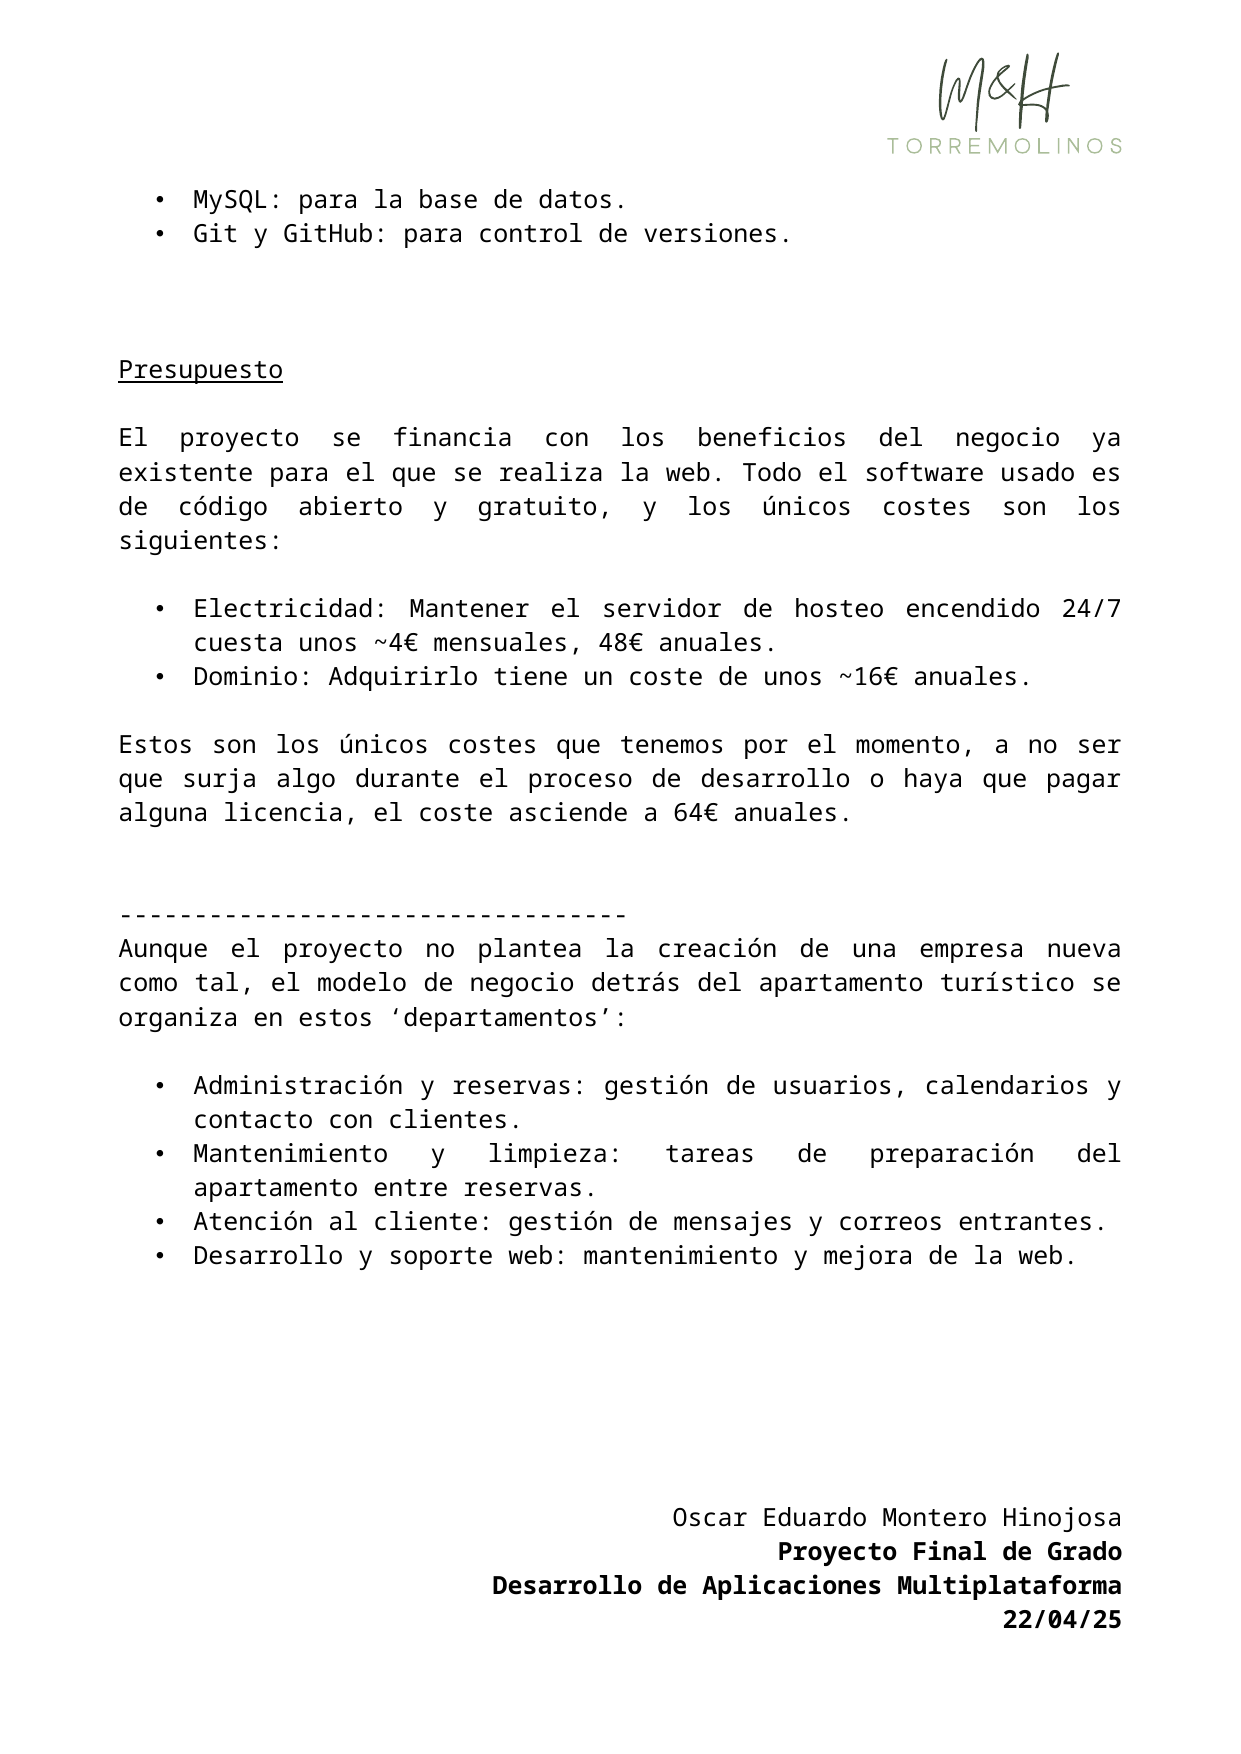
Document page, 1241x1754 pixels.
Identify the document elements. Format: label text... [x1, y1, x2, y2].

list Mantenimiento y limpieza: tareas de preparación del apartamento entre reservas. [156, 1135, 1122, 1203]
text El proyecto se financia con los beneficios del negocio ya existente para el que se realiza la web. Todo el software usado es de código abierto y gratuito, y los únicos costes son los siguientes: [118, 420, 1122, 556]
list Administración y reservas: gestión de usuarios, calendarios y contacto con clientes. [156, 1067, 1122, 1135]
text ---------------------------------- [118, 897, 1122, 931]
list MySQL: para la base de datos. [156, 182, 1122, 216]
list Desarrollo y soporte web: mantenimiento y mejora de la web. [156, 1238, 1122, 1272]
list Atención al cliente: gestión de mensajes y correos entrantes. [156, 1203, 1122, 1238]
text Presupuesto [118, 352, 1122, 386]
text Aunque el proyecto no plantea la creación de una empresa nueva como tal, el modelo de negocio detrás del apartamento turístico se organiza en estos ‘departamentos’: [118, 931, 1122, 1033]
text Estos son los únicos costes que tenemos por el momento, a no ser que surja algo durante el proceso de desarrollo o haya que pagar alguna licencia, el coste asciende a 64€ anuales. [118, 727, 1122, 829]
list Dominio: Adquirirlo tiene un coste de unos ~16€ anuales. [156, 658, 1122, 693]
list Git y GitHub: para control de versiones. [156, 216, 1122, 250]
list Electricidad: Mantener el servidor de hosteo encendido 24/7 cuesta unos ~4€ mensuales, 48€ anuales. [156, 590, 1122, 658]
